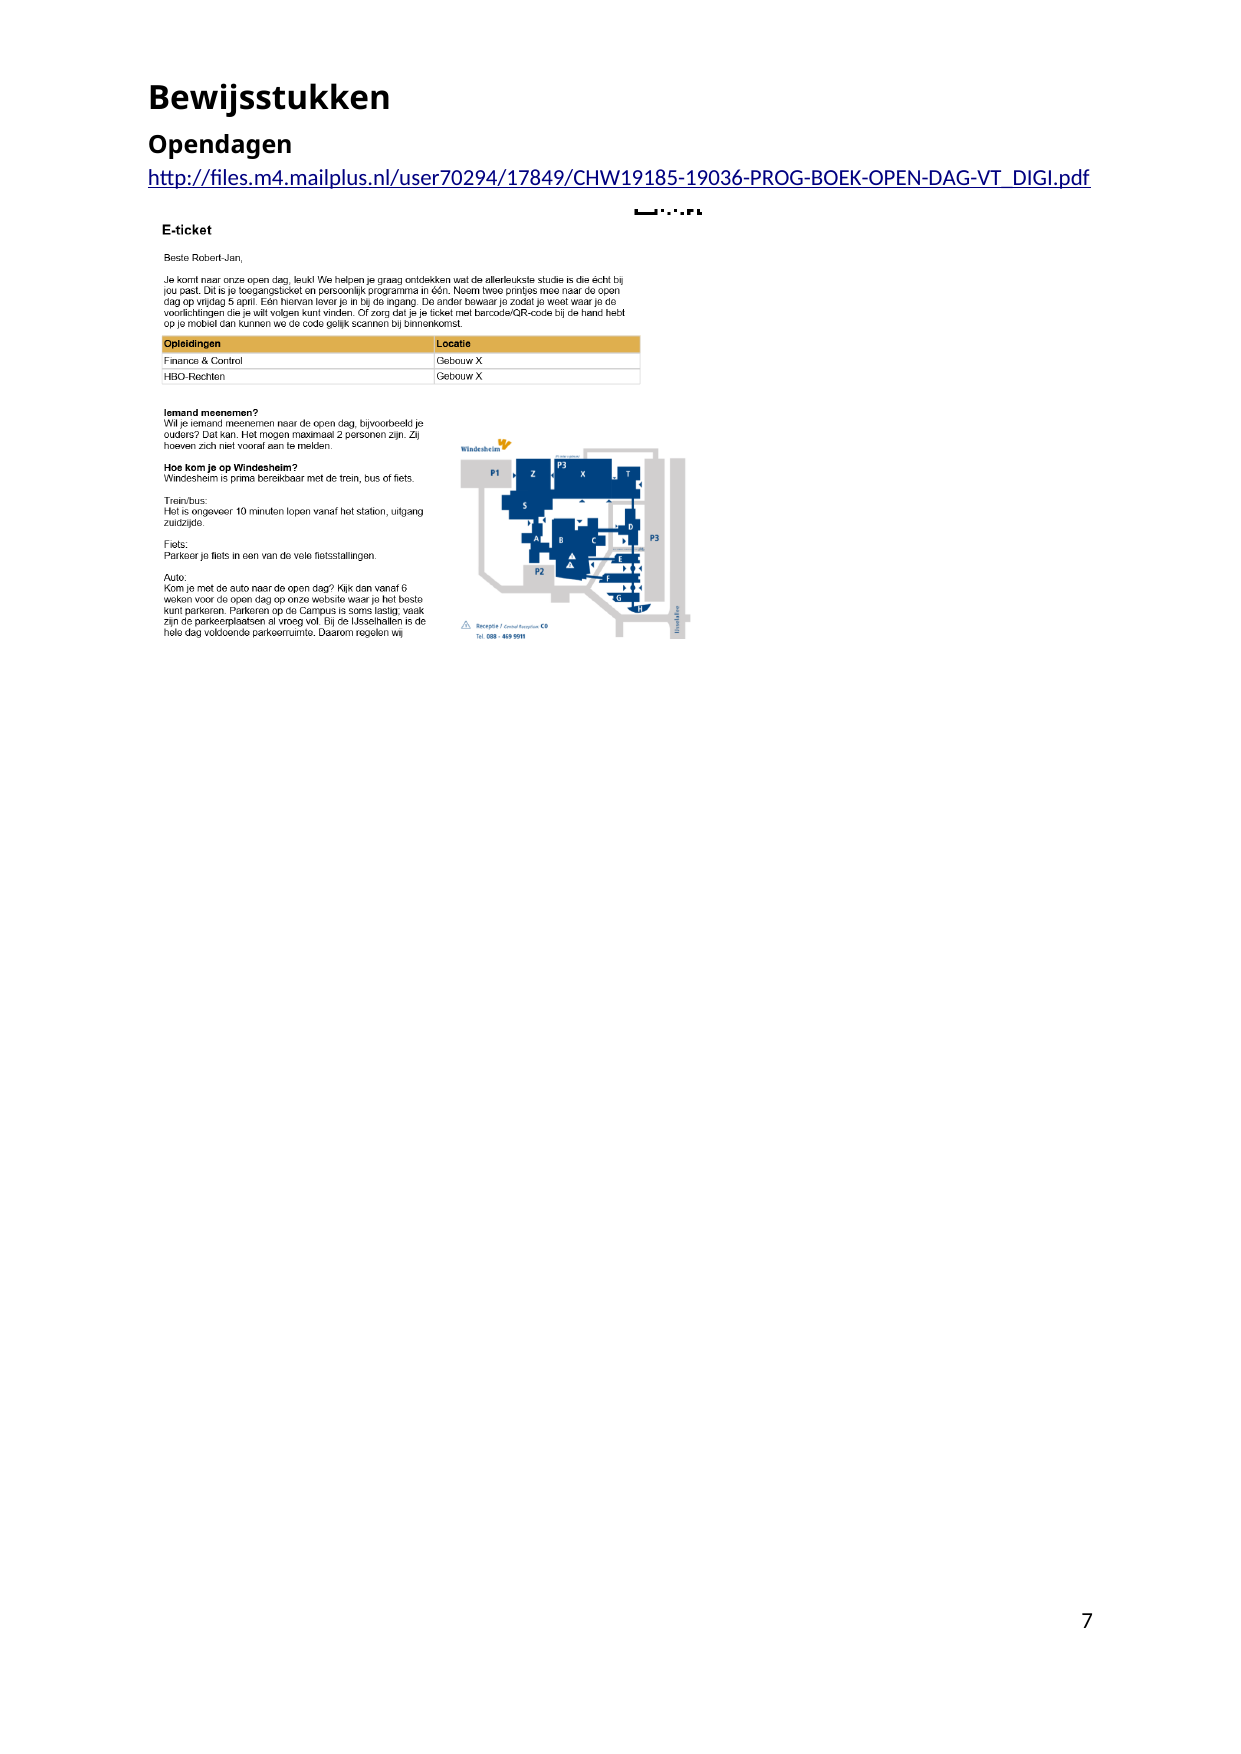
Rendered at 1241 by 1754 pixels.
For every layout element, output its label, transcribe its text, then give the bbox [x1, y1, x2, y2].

text http://files.m4.mailplus.nl/user70294/17849/CHW19185-19036-PROG-BOEK-OPEN-DAG-VT_DIGI.pdf [148, 163, 1093, 191]
subtitle Bewijsstukken [148, 74, 1093, 119]
subtitle Opendagen [148, 126, 1093, 161]
